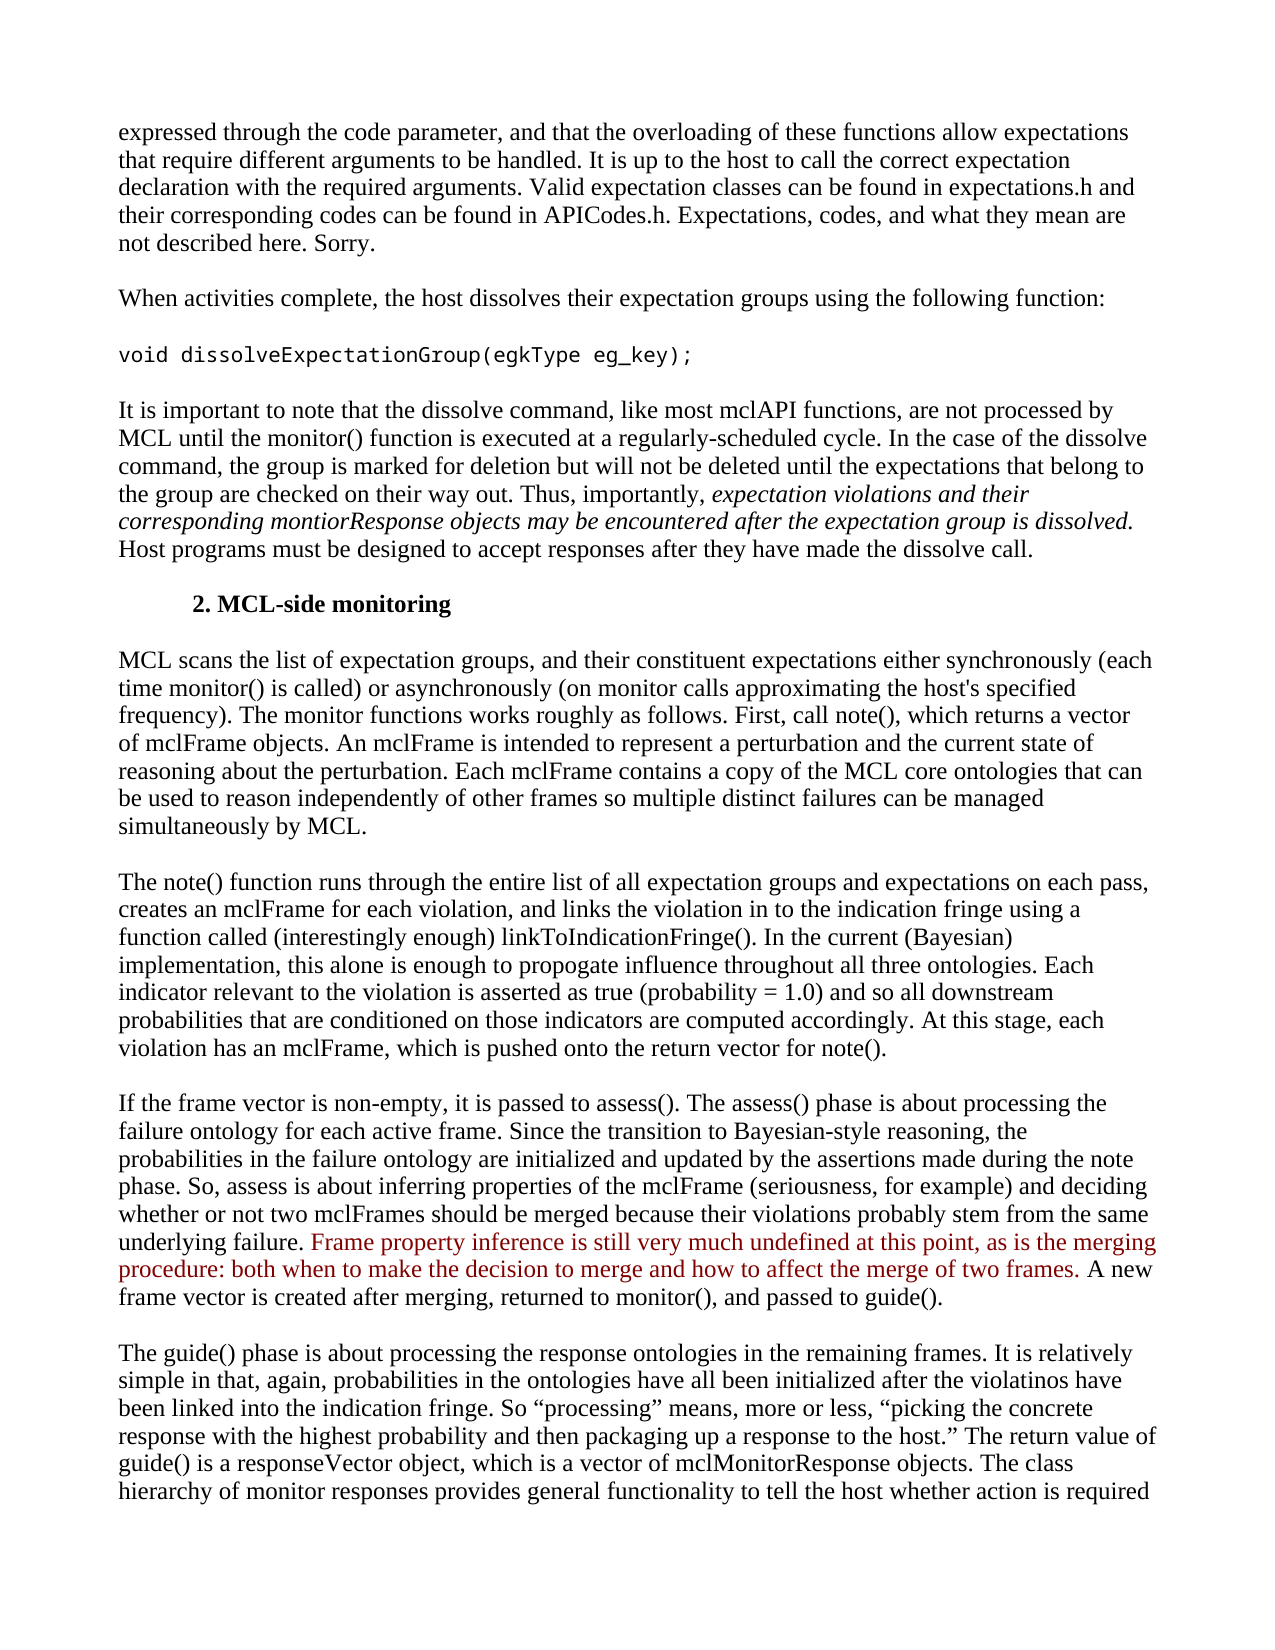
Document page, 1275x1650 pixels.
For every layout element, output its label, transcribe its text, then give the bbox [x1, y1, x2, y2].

text 2. MCL-side monitoring [118, 591, 1157, 646]
text It is important to note that the dissolve command, like most mclAPI functions, are not processed by MCL until the monitor() function is executed at a regularly-scheduled cycle. In the case of the dissolve command, the group is marked for deletion but will not be deleted until the expectations that belong to the group are checked on their way out. Thus, importantly, expectation violations and their corresponding montiorResponse objects may be encountered after the expectation group is dissolved. Host programs must be designed to accept responses after they have made the dissolve call. [118, 397, 1157, 563]
text expressed through the code parameter, and that the overloading of these functions allow expectations that require different arguments to be handled. It is up to the host to call the correct expectation declaration with the required arguments. Valid expectation classes can be found in expectations.h and their corresponding codes can be found in APICodes.h. Expectations, codes, and what they mean are not described here. Sorry. [118, 118, 1157, 257]
text void dissolveExpectationGroup(egkType eg_key); [118, 340, 1157, 368]
text MCL scans the list of expectation groups, and their constituent expectations either synchronously (each time monitor() is called) or asynchronously (on monitor calls approximating the host's specified frequency). The monitor functions works roughly as follows. First, call note(), which returns a vector of mclFrame objects. An mclFrame is intended to represent a perturbation and the current state of reasoning about the perturbation. Each mclFrame contains a copy of the MCL core ontologies that can be used to reason independently of other frames so multiple distinct failures can be managed simultaneously by MCL. [118, 646, 1157, 840]
text If the frame vector is non-empty, it is passed to assess(). The assess() phase is about processing the failure ontology for each active frame. Since the transition to Bayesian-style reasoning, the probabilities in the failure ontology are initialized and updated by the assertions made during the note phase. So, assess is about inferring properties of the mclFrame (seriousness, for example) and deciding whether or not two mclFrames should be merged because their violations probably stem from the same underlying failure. Frame property inference is still very much undefined at this point, as is the merging procedure: both when to make the decision to merge and how to affect the merge of two frames. A new frame vector is created after merging, returned to monitor(), and passed to guide(). [118, 1089, 1157, 1311]
text The note() function runs through the entire list of all expectation groups and expectations on each pass, creates an mclFrame for each violation, and links the violation in to the indication fringe using a function called (interestingly enough) linkToIndicationFringe(). In the current (Bayesian) implementation, this alone is enough to propogate influence throughout all three ontologies. Each indicator relevant to the violation is asserted as true (probability = 1.0) and so all downstream probabilities that are conditioned on those indicators are computed accordingly. At this stage, each violation has an mclFrame, which is pushed onto the return vector for note(). [118, 868, 1157, 1062]
text When activities complete, the host dissolves their expectation groups using the following function: [118, 284, 1157, 312]
text The guide() phase is about processing the response ontologies in the remaining frames. It is relatively simple in that, again, probabilities in the ontologies have all been initialized after the violatinos have been linked into the indication fringe. So “processing” means, more or less, “picking the concrete response with the highest probability and then packaging up a response to the host.” The return value of guide() is a responseVector object, which is a vector of mclMonitorResponse objects. The class hierarchy of monitor responses provides general functionality to tell the host whether action is required [118, 1339, 1157, 1505]
